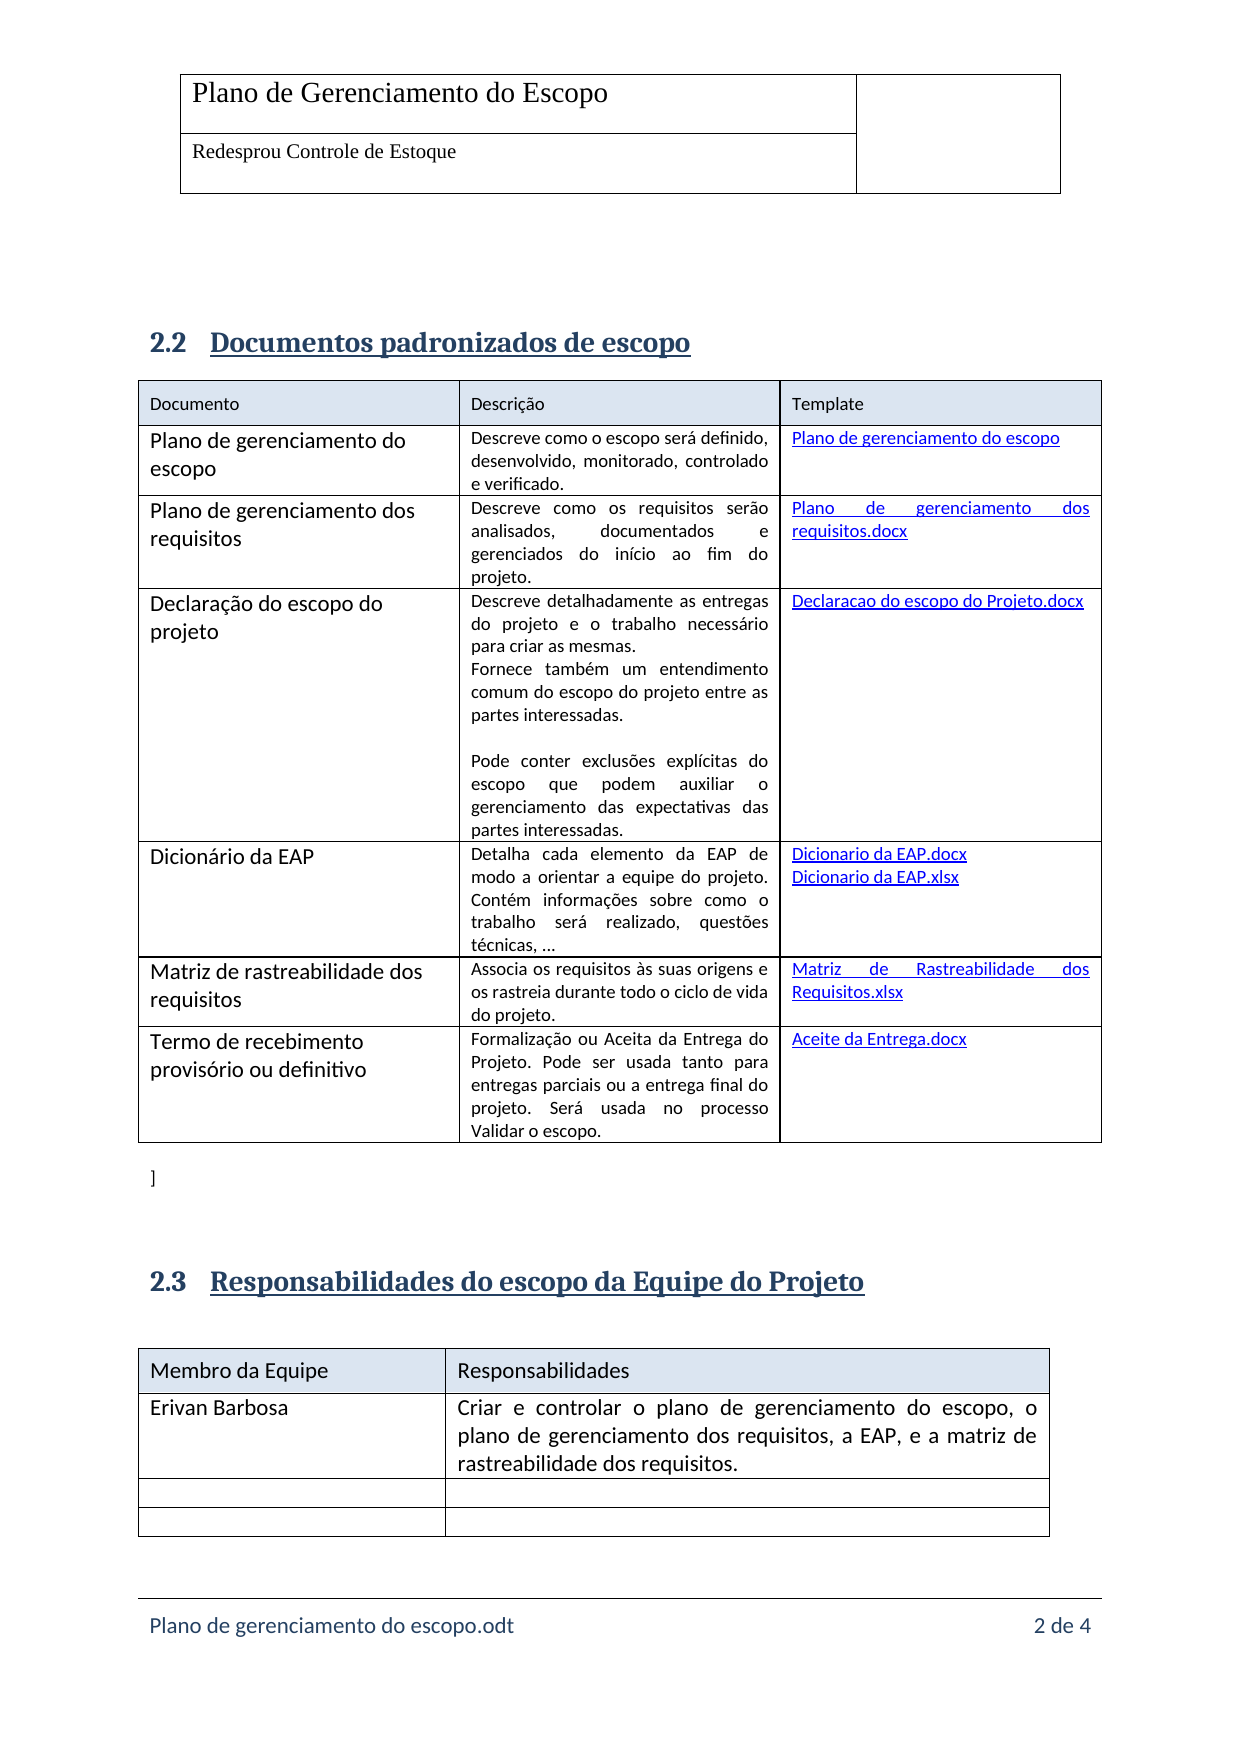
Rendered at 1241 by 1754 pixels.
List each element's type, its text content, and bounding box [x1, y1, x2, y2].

table_cell Dicionario da EAP.docx Dicionario da EAP.xlsx [781, 842, 1101, 956]
table_cell Declaracao do escopo do Projeto.docx [781, 589, 1101, 841]
table_cell Plano de gerenciamento dos requisitos [139, 496, 459, 588]
table_header Descrição [460, 381, 779, 425]
table_cell Descreve como o escopo será definido, desenvolvido, monitorado, controlado e verificado. [460, 426, 779, 495]
table_cell Matriz de rastreabilidade dos requisitos [139, 958, 459, 1026]
table_cell Formalização ou Aceita da Entrega do Projeto. Pode ser usada tanto para entregas parciais ou a entrega final do projeto. Será usada no processo Validar o escopo. [460, 1027, 779, 1142]
table_header Template [781, 381, 1101, 425]
table_cell [139, 1508, 445, 1536]
table_cell [446, 1479, 1049, 1507]
table_cell Matriz de Rastreabilidade dos Requisitos.xlsx [781, 958, 1101, 1026]
table_cell Declaração do escopo do projeto [139, 589, 459, 841]
table_cell Termo de recebimento provisório ou definitivo [139, 1027, 459, 1142]
table_cell Associa os requisitos às suas origens e os rastreia durante todo o ciclo de vida do projeto. [460, 958, 779, 1026]
table_cell Descreve como os requisitos serão analisados, documentados e gerenciados do início ao fim do projeto. [460, 496, 779, 588]
table_cell Dicionário da EAP [139, 842, 459, 956]
table_cell Plano de gerenciamento do escopo [781, 426, 1101, 495]
table_cell Descreve detalhadamente as entregas do projeto e o trabalho necessário para criar as mesmas. Fornece também um entendimento comum do escopo do projeto entre as partes interessadas. Pode conter exclusões explícitas do escopo que podem auxiliar o gerenciamento das expectativas das partes interessadas. [460, 589, 779, 841]
table_cell Detalha cada elemento da EAP de modo a orientar a equipe do projeto. Contém informações sobre como o trabalho será realizado, questões técnicas, ... [460, 842, 779, 956]
table_header Documento [139, 381, 459, 425]
table_cell Criar e controlar o plano de gerenciamento do escopo, o plano de gerenciamento dos requisitos, a EAP, e a matriz de rastreabilidade dos requisitos. [446, 1394, 1049, 1478]
table_cell Erivan Barbosa [139, 1394, 445, 1478]
table_cell Plano de gerenciamento do escopo [139, 426, 459, 495]
table_cell [139, 1479, 445, 1507]
subtitle Responsabilidades do escopo da Equipe do Projeto [150, 1266, 1090, 1299]
subtitle Documentos padronizados de escopo [150, 326, 1090, 360]
text ] [150, 1166, 1090, 1189]
table_header Responsabilidades [446, 1349, 1049, 1392]
table_cell [446, 1508, 1049, 1536]
table_cell Aceite da Entrega.docx [781, 1027, 1101, 1142]
table_cell Plano de gerenciamento dos requisitos.docx [781, 496, 1101, 588]
table_header Membro da Equipe [139, 1349, 445, 1392]
